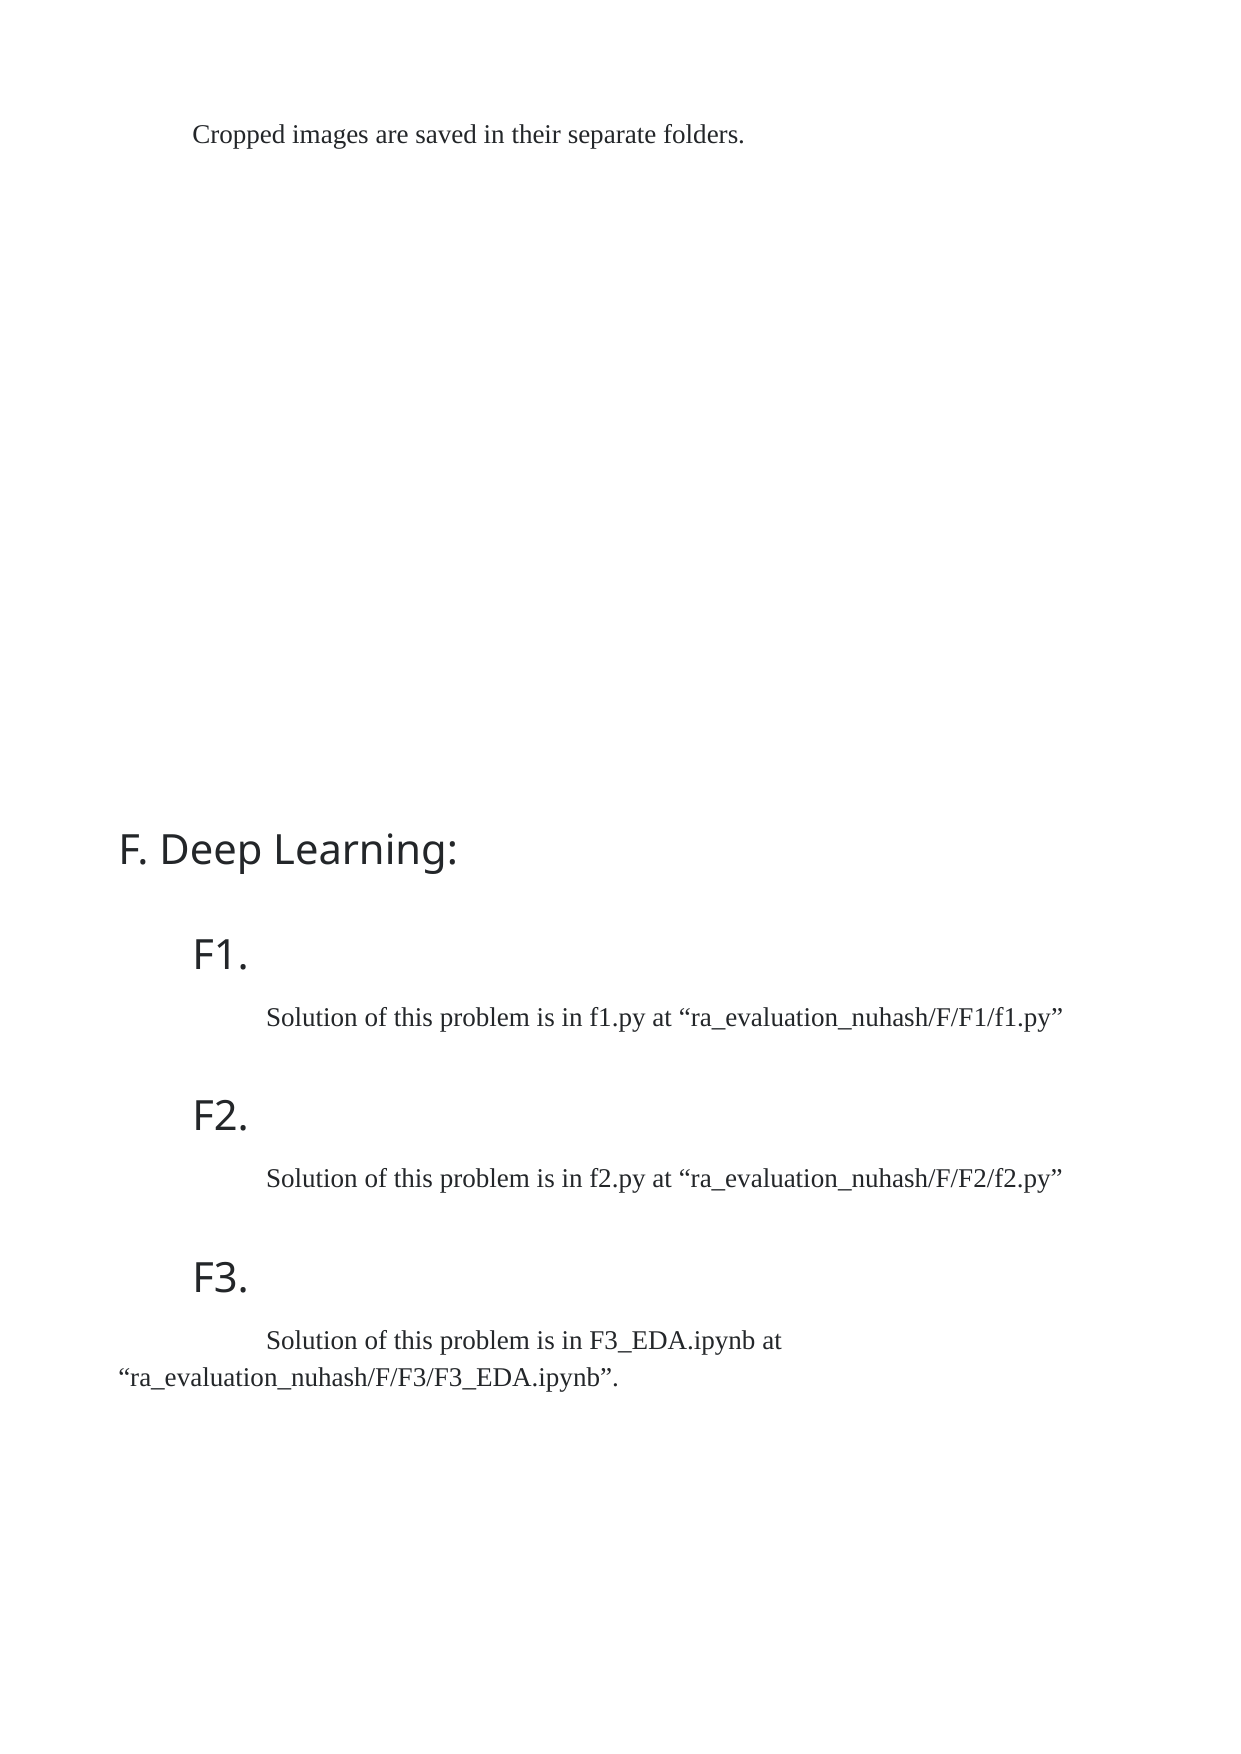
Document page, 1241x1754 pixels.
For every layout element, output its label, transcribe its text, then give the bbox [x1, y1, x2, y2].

text F1. [118, 925, 1122, 982]
text Solution of this problem is in f1.py at “ra_evaluation_nuhash/F/F1/f1.py” [118, 982, 1122, 1038]
text F3. [118, 1248, 1122, 1304]
text Solution of this problem is in F3_EDA.ipynb at “ra_evaluation_nuhash/F/F3/F3_EDA.ipynb”. [118, 1304, 1122, 1392]
text Cropped images are saved in their separate folders. [118, 118, 1122, 149]
text F. Deep Learning: [118, 820, 1122, 877]
text Solution of this problem is in f2.py at “ra_evaluation_nuhash/F/F2/f2.py” [118, 1143, 1122, 1200]
text F2. [118, 1086, 1122, 1143]
